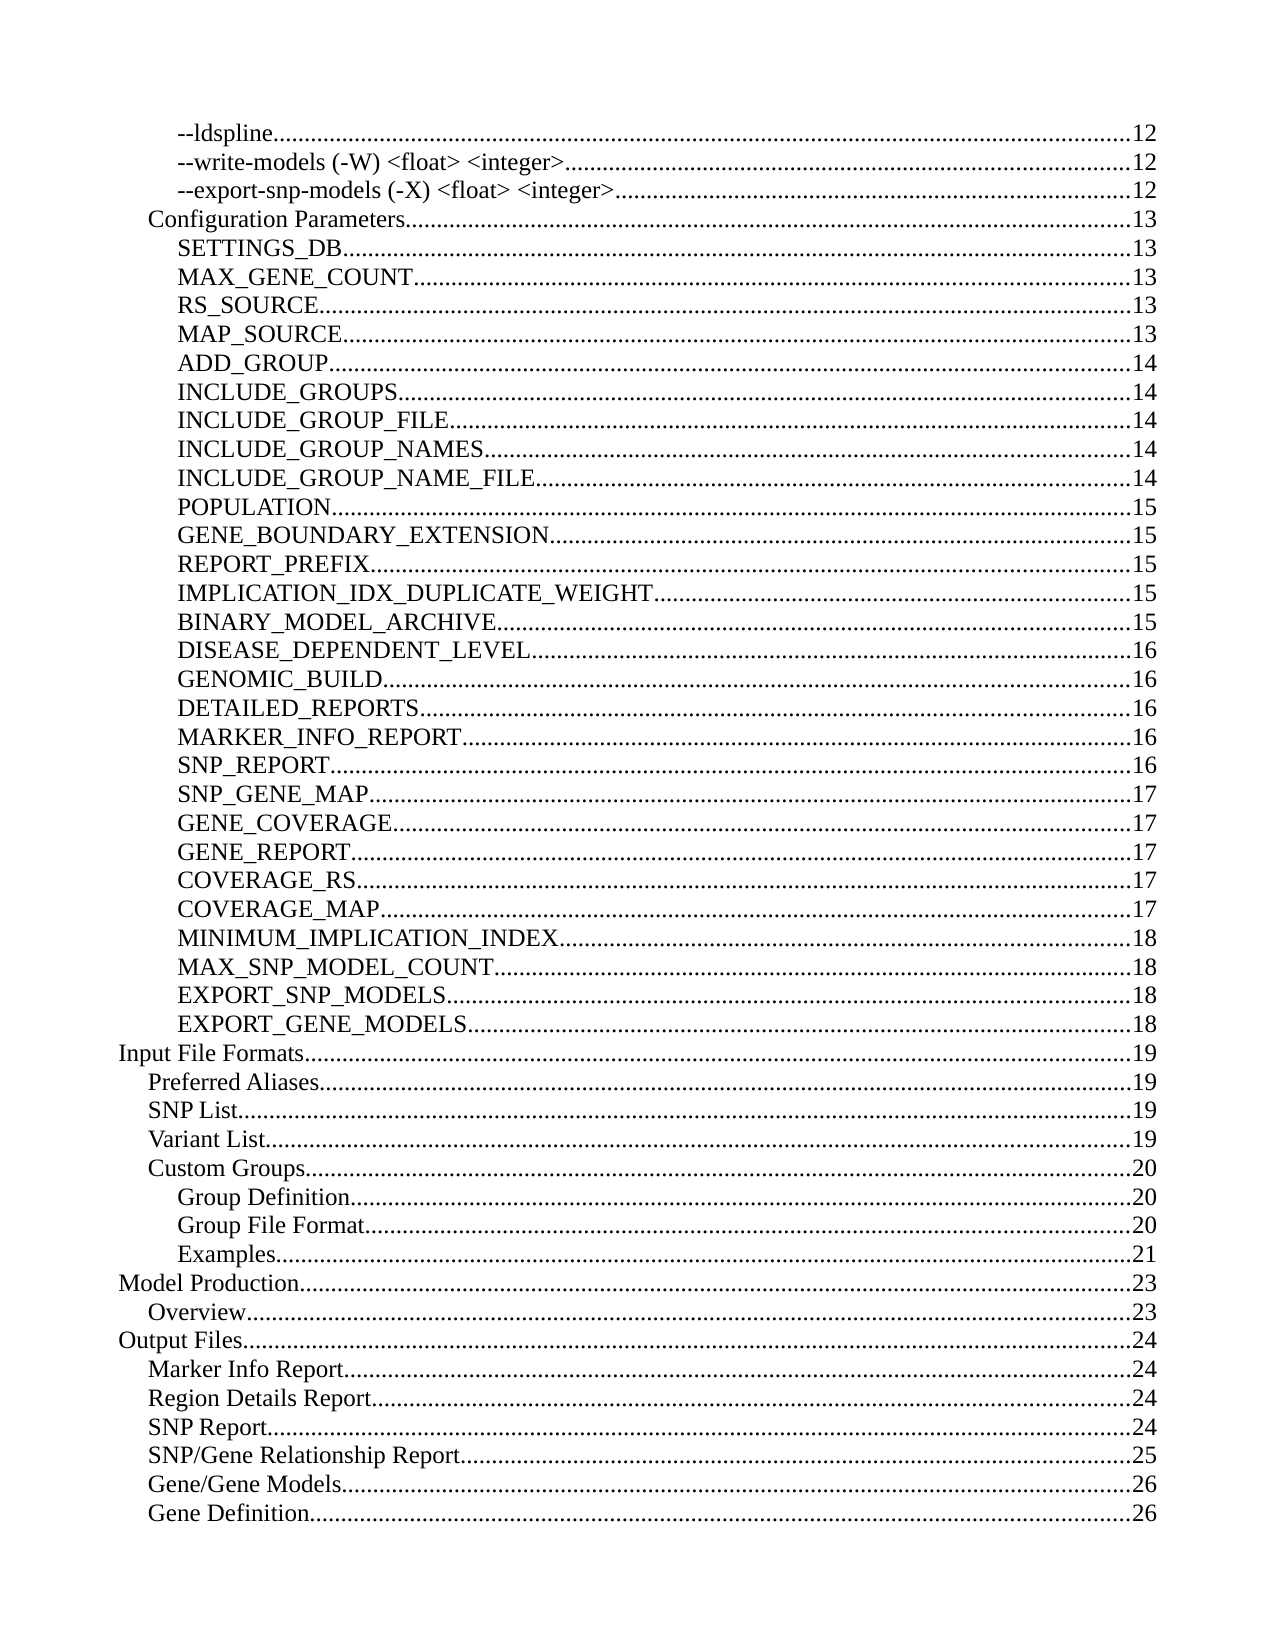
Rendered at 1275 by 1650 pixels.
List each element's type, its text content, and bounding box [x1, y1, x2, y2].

text Model Production 23 [118, 1268, 1157, 1297]
text Gene Definition 26 [148, 1498, 1157, 1527]
text COVERAGE_MAP 17 [177, 894, 1157, 923]
text MAX_GENE_COUNT 13 [177, 262, 1157, 291]
text MAX_SNP_MODEL_COUNT 18 [177, 952, 1157, 981]
text SNP_GENE_MAP 17 [177, 779, 1157, 808]
text Variant List 19 [148, 1124, 1157, 1153]
text BINARY_MODEL_ARCHIVE 15 [177, 607, 1157, 636]
text GENE_BOUNDARY_EXTENSION 15 [177, 521, 1157, 549]
text --ldspline 12 [177, 118, 1157, 147]
text Gene/Gene Models 26 [148, 1469, 1157, 1498]
text Input File Formats 19 [118, 1038, 1157, 1067]
text POPULATION 15 [177, 492, 1157, 521]
text MARKER_INFO_REPORT 16 [177, 722, 1157, 751]
text --write-models (-W) <float> <integer> 12 [177, 147, 1157, 176]
text DISEASE_DEPENDENT_LEVEL 16 [177, 636, 1157, 664]
text EXPORT_SNP_MODELS 18 [177, 981, 1157, 1009]
text Examples 21 [177, 1239, 1157, 1268]
text GENOMIC_BUILD 16 [177, 664, 1157, 693]
text MINIMUM_IMPLICATION_INDEX 18 [177, 923, 1157, 952]
text ADD_GROUP 14 [177, 348, 1157, 377]
text EXPORT_GENE_MODELS 18 [177, 1009, 1157, 1038]
text SNP/Gene Relationship Report 25 [148, 1441, 1157, 1469]
text Custom Groups 20 [148, 1153, 1157, 1182]
text SNP List 19 [148, 1096, 1157, 1124]
text INCLUDE_GROUP_FILE 14 [177, 406, 1157, 434]
text REPORT_PREFIX 15 [177, 549, 1157, 578]
text Region Details Report 24 [148, 1383, 1157, 1412]
text Configuration Parameters 13 [148, 204, 1157, 233]
text MAP_SOURCE 13 [177, 319, 1157, 348]
text SETTINGS_DB 13 [177, 233, 1157, 262]
text --export-snp-models (-X) <float> <integer> 12 [177, 176, 1157, 204]
text INCLUDE_GROUP_NAMES 14 [177, 434, 1157, 463]
text SNP_REPORT 16 [177, 751, 1157, 779]
text Output Files 24 [118, 1326, 1157, 1354]
text Marker Info Report 24 [148, 1354, 1157, 1383]
text Group Definition 20 [177, 1182, 1157, 1211]
text INCLUDE_GROUP_NAME_FILE 14 [177, 463, 1157, 492]
text GENE_REPORT 17 [177, 837, 1157, 866]
text INCLUDE_GROUPS 14 [177, 377, 1157, 406]
text DETAILED_REPORTS 16 [177, 693, 1157, 722]
text Group File Format 20 [177, 1211, 1157, 1239]
text RS_SOURCE 13 [177, 291, 1157, 319]
text SNP Report 24 [148, 1412, 1157, 1441]
text GENE_COVERAGE 17 [177, 808, 1157, 837]
text COVERAGE_RS 17 [177, 866, 1157, 894]
text Overview 23 [148, 1297, 1157, 1326]
text Preferred Aliases 19 [148, 1067, 1157, 1096]
text IMPLICATION_IDX_DUPLICATE_WEIGHT 15 [177, 578, 1157, 607]
